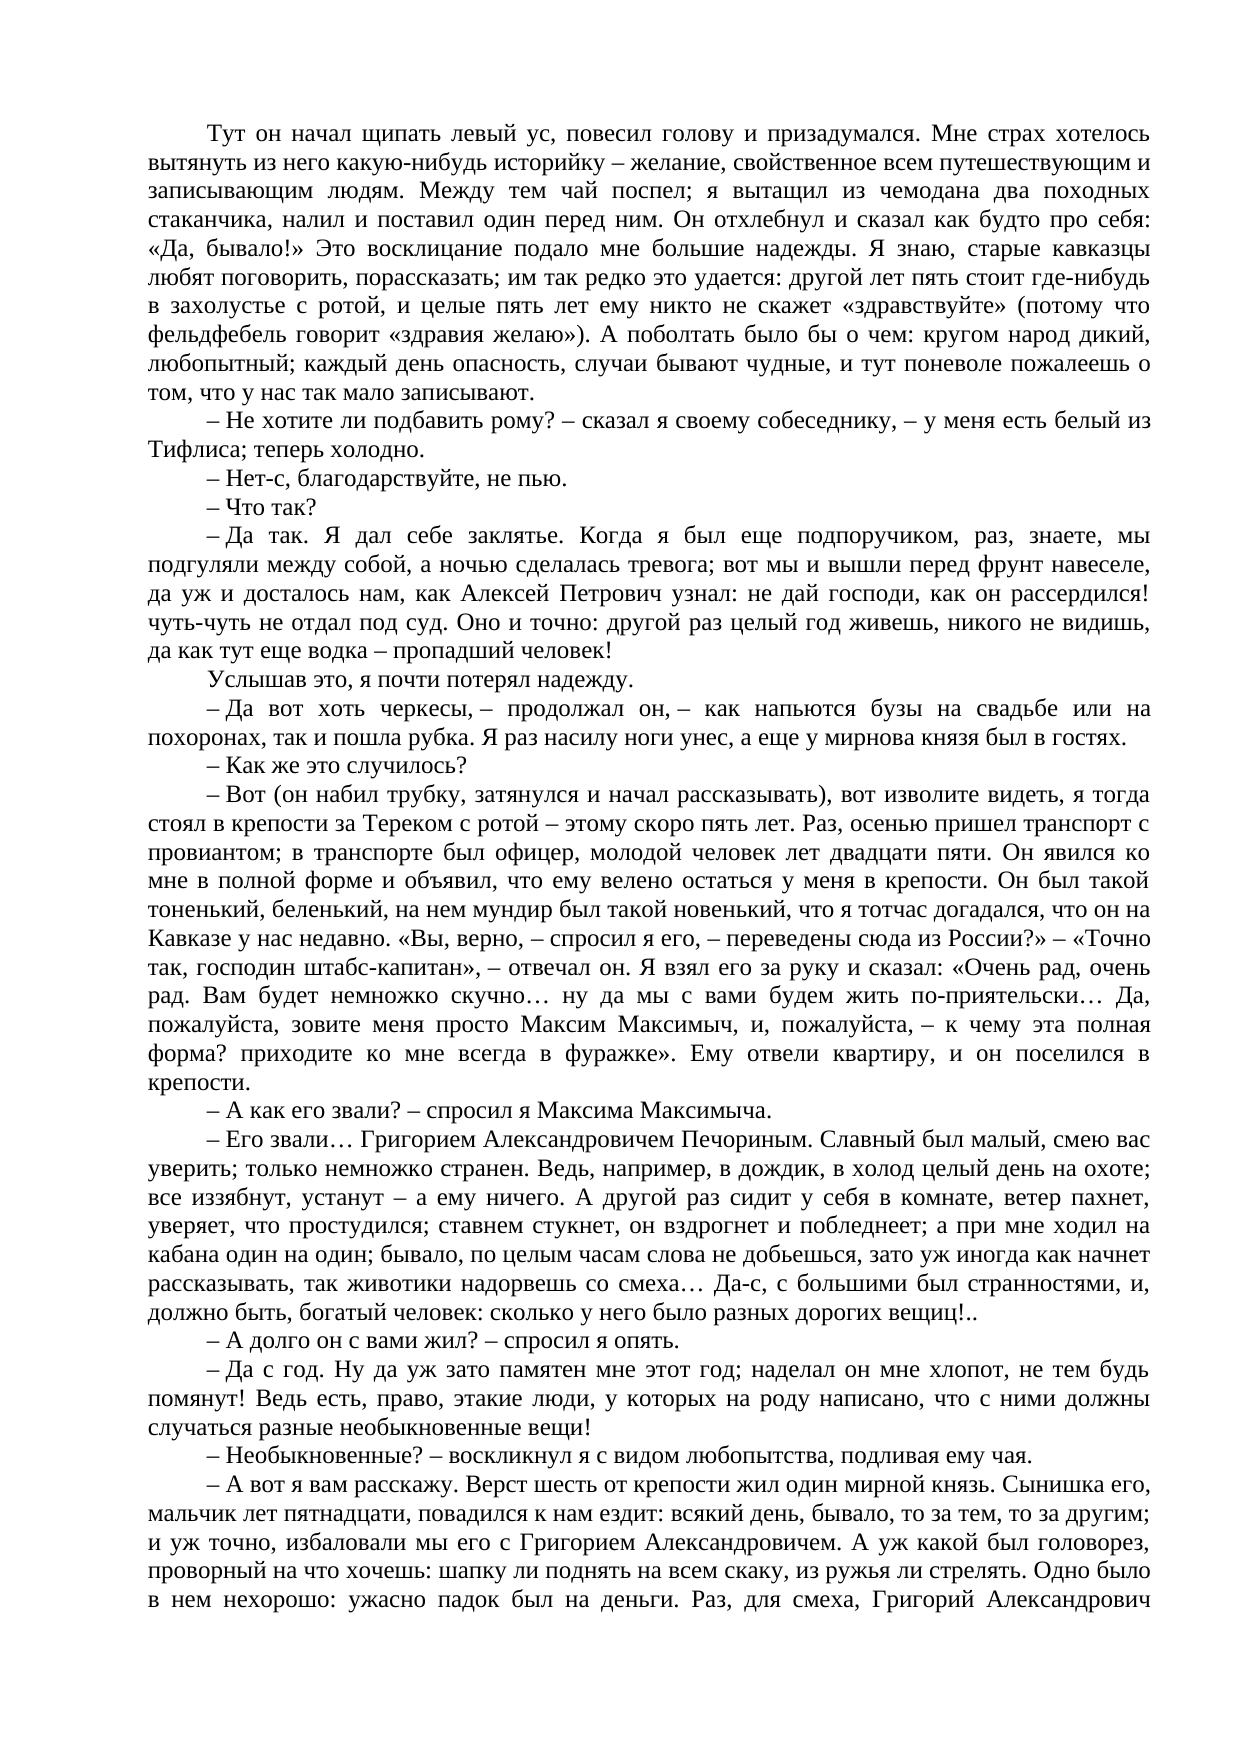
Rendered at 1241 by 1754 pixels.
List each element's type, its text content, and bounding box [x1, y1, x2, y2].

text Услышав это, я почти потерял надежду. [148, 664, 1152, 693]
text – Как же это случилось? [148, 751, 1152, 779]
text – Да с год. Ну да уж зато памятен мне этот год; наделал он мне хлопот, не тем будь помянут! Ведь есть, право, этакие люди, у которых на роду написано, что с ними должны случаться разные необыкновенные вещи! [148, 1354, 1152, 1441]
text – Вот (он набил трубку, затянулся и начал рассказывать), вот изволите видеть, я тогда стоял в крепости за Тереком с ротой – этому скоро пять лет. Раз, осенью пришел транспорт с провиантом; в транспорте был офицер, молодой человек лет двадцати пяти. Он явился ко мне в полной форме и объявил, что ему велено остаться у меня в крепости. Он был такой тоненький, беленький, на нем мундир был такой новенький, что я тотчас догадался, что он на Кавказе у нас недавно. «Вы, верно, – спросил я его, – переведены сюда из России?» – «Точно так, господин штабс-капитан», – отвечал он. Я взял его за руку и сказал: «Очень рад, очень рад. Вам будет немножко скучно… ну да мы с вами будем жить по-приятельски… Да, пожалуйста, зовите меня просто Максим Максимыч, и, пожалуйста, – к чему эта полная форма? приходите ко мне всегда в фуражке». Ему отвели квартиру, и он поселился в крепости. [148, 779, 1152, 1096]
text – Необыкновенные? – воскликнул я с видом любопытства, подливая ему чая. [148, 1441, 1152, 1469]
text – Нет-с, благодарствуйте, не пью. [148, 463, 1152, 492]
text – Да так. Я дал себе заклятье. Когда я был еще подпоручиком, раз, знаете, мы подгуляли между собой, а ночью сделалась тревога; вот мы и вышли перед фрунт навеселе, да уж и досталось нам, как Алексей Петрович узнал: не дай господи, как он рассердился! чуть-чуть не отдал под суд. Оно и точно: другой раз целый год живешь, никого не видишь, да как тут еще водка – пропадший человек! [148, 521, 1152, 664]
text – Что так? [148, 492, 1152, 521]
text Тут он начал щипать левый ус, повесил голову и призадумался. Мне страх хотелось вытянуть из него какую-нибудь историйку – желание, свойственное всем путешествующим и записывающим людям. Между тем чай поспел; я вытащил из чемодана два походных стаканчика, налил и поставил один перед ним. Он отхлебнул и сказал как будто про себя: «Да, бывало!» Это восклицание подало мне большие надежды. Я знаю, старые кавказцы любят поговорить, порассказать; им так редко это удается: другой лет пять стоит где-нибудь в захолустье с ротой, и целые пять лет ему никто не скажет «здравствуйте» (потому что фельдфебель говорит «здравия желаю»). А поболтать было бы о чем: кругом народ дикий, любопытный; каждый день опасность, случаи бывают чудные, и тут поневоле пожалеешь о том, что у нас так мало записывают. [148, 118, 1152, 406]
text – Не хотите ли подбавить рому? – сказал я своему собеседнику, – у меня есть белый из Тифлиса; теперь холодно. [148, 406, 1152, 463]
text – А долго он с вами жил? – спросил я опять. [148, 1326, 1152, 1354]
text – Да вот хоть черкесы, – продолжал он, – как напьются бузы на свадьбе или на похоронах, так и пошла рубка. Я раз насилу ноги унес, а еще у мирнова князя был в гостях. [148, 693, 1152, 751]
text – Его звали… Григорием Александровичем Печориным. Славный был малый, смею вас уверить; только немножко странен. Ведь, например, в дождик, в холод целый день на охоте; все иззябнут, устанут – а ему ничего. А другой раз сидит у себя в комнате, ветер пахнет, уверяет, что простудился; ставнем стукнет, он вздрогнет и побледнеет; а при мне ходил на кабана один на один; бывало, по целым часам слова не добьешься, зато уж иногда как начнет рассказывать, так животики надорвешь со смеха… Да-с, с большими был странностями, и, должно быть, богатый человек: сколько у него было разных дорогих вещиц!.. [148, 1124, 1152, 1326]
text – А как его звали? – спросил я Максима Максимыча. [148, 1096, 1152, 1124]
text – А вот я вам расскажу. Верст шесть от крепости жил один мирной князь. Сынишка его, мальчик лет пятнадцати, повадился к нам ездит: всякий день, бывало, то за тем, то за другим; и уж точно, избаловали мы его с Григорием Александровичем. А уж какой был головорез, проворный на что хочешь: шапку ли поднять на всем скаку, из ружья ли стрелять. Одно было в нем нехорошо: ужасно падок был на деньги. Раз, для смеха, Григорий Александрович [148, 1469, 1152, 1613]
